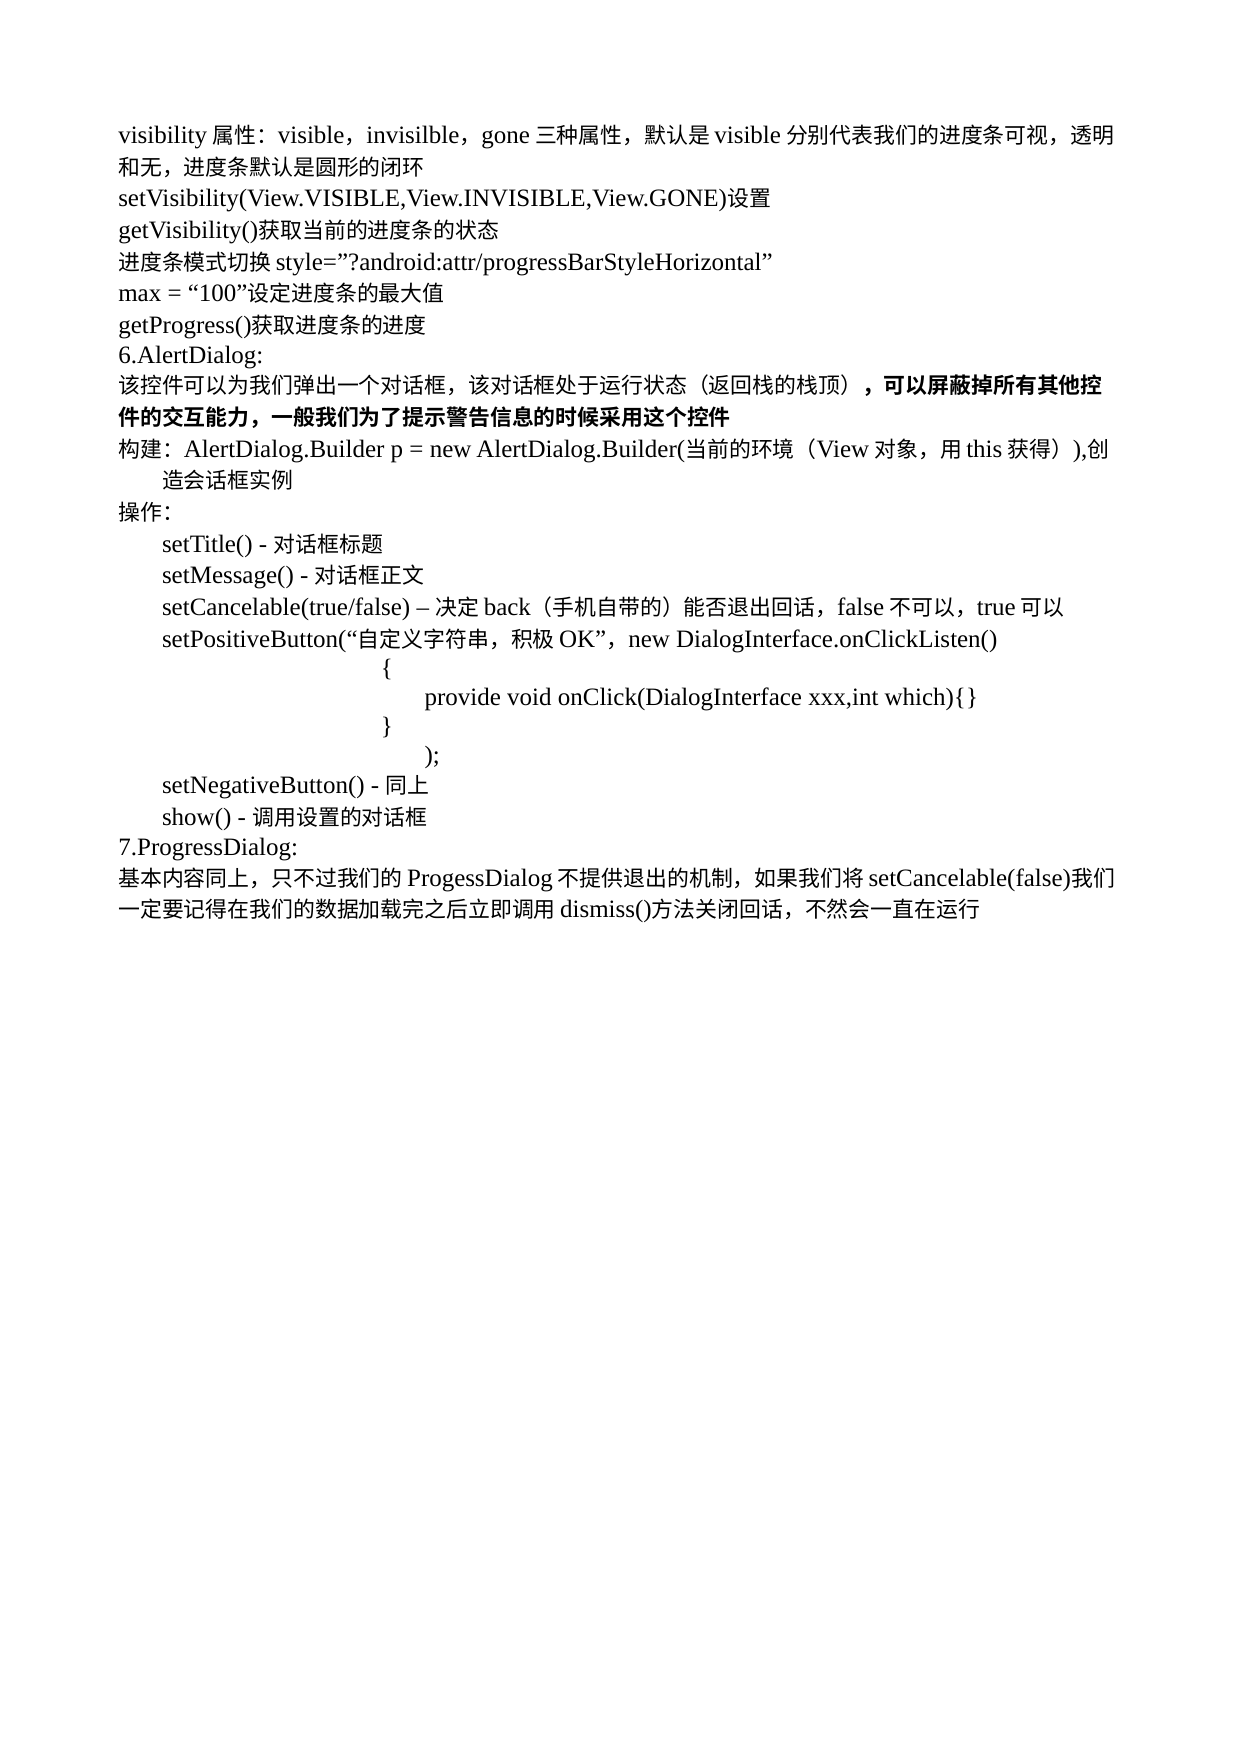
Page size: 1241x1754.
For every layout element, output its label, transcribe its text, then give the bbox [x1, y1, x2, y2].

text { [118, 653, 1122, 682]
text 构建：AlertDialog.Builder p = new AlertDialog.Builder(当前的环境（View对象，用this获得）),创 造会话框实例 [118, 432, 1122, 495]
text show() - 调用设置的对话框 [118, 800, 1122, 832]
text 基本内容同上，只不过我们的ProgessDialog不提供退出的机制，如果我们将setCancelable(false)我们一定要记得在我们的数据加载完之后立即调用dismiss()方法关闭回话，不然会一直在运行 [118, 861, 1122, 924]
text 6.AlertDialog: [118, 340, 1122, 368]
text 该控件可以为我们弹出一个对话框，该对话框处于运行状态（返回栈的栈顶），可以屏蔽掉所有其他控件的交互能力，一般我们为了提示警告信息的时候采用这个控件 [118, 368, 1122, 432]
text getProgress()获取进度条的进度 [118, 308, 1122, 340]
text setCancelable(true/false) – 决定back（手机自带的）能否退出回话，false不可以，true可以 [118, 590, 1122, 622]
text 操作： [118, 495, 1122, 527]
text setTitle() - 对话框标题 [118, 527, 1122, 558]
text visibility属性：visible，invisilble，gone三种属性，默认是visible分别代表我们的进度条可视，透明和无，进度条默认是圆形的闭环 [118, 118, 1122, 181]
text provide void onClick(DialogInterface xxx,int which){} [118, 682, 1122, 711]
text 7.ProgressDialog: [118, 832, 1122, 861]
text } [118, 711, 1122, 740]
text setVisibility(View.VISIBLE,View.INVISIBLE,View.GONE)设置 [118, 181, 1122, 213]
text getVisibility()获取当前的进度条的状态 [118, 213, 1122, 245]
text max = “100”设定进度条的最大值 [118, 276, 1122, 308]
text 进度条模式切换style=”?android:attr/progressBarStyleHorizontal” [118, 245, 1122, 276]
text setNegativeButton() - 同上 [118, 768, 1122, 800]
text setMessage() - 对话框正文 [118, 558, 1122, 590]
text setPositiveButton(“自定义字符串，积极OK”，new DialogInterface.onClickListen() [118, 622, 1122, 653]
text ); [118, 740, 1122, 768]
